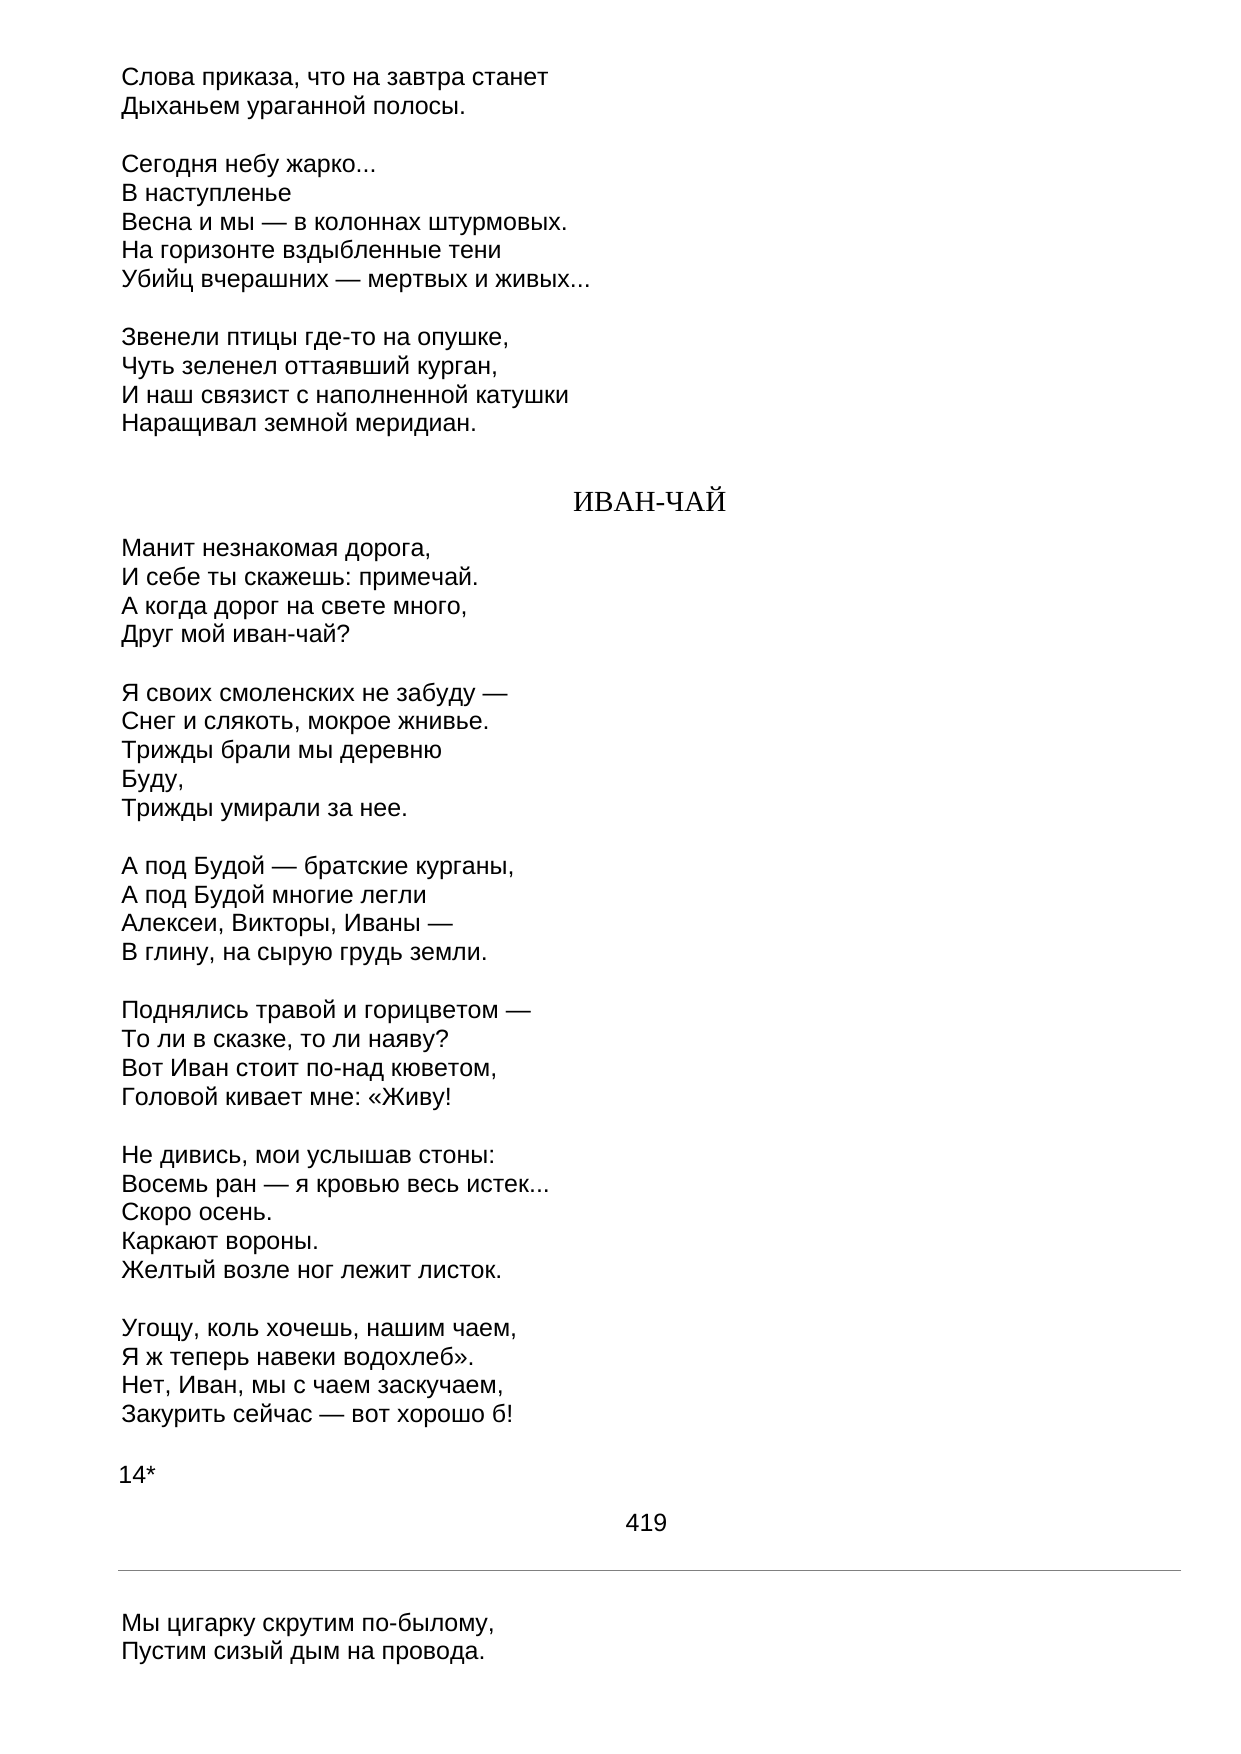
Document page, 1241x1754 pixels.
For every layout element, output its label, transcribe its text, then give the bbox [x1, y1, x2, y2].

subtitle ИВАН-ЧАЙ [118, 484, 1181, 518]
text 419 [118, 1508, 1181, 1537]
text 14* [118, 1460, 1181, 1489]
table_header Слова приказа, что на завтра станет Дыханьем ураганной полосы. Сегодня небу жарко... В наступленье Весна и мы — в колоннах штурмовых. На горизонте вздыбленные тени Убийц вчерашних — мертвых и живых... Звенели птицы где-то на опушке, Чуть зеленел оттаявший курган, И наш связист с наполненной катушки Наращивал земной меридиан. [118, 59, 616, 469]
table_header Мы цигарку скрутим по-былому, Пустим сизый дым на провода. [118, 1605, 578, 1668]
table_header Манит незнакомая дорога, И себе ты скажешь: примечай. А когда дорог на свете много, Друг мой иван-чай? Я своих смоленских не забуду — Снег и слякоть, мокрое жнивье. Трижды брали мы деревню Буду, Трижды умирали за нее. А под Будой — братские курганы, А под Будой многие легли Алексеи, Викторы, Иваны — В глину, на сырую грудь земли. Поднялись травой и горицветом — То ли в сказке, то ли наяву? Вот Иван стоит по-над кюветом, Головой кивает мне: «Живу! Не дивись, мои услышав стоны: Восемь ран — я кровью весь истек... Скоро осень. Каркают вороны. Желтый возле ног лежит листок. Угощу, коль хочешь, нашим чаем, Я ж теперь навеки водохлеб». Нет, Иван, мы с чаем заскучаем, Закурить сейчас — вот хорошо б! [118, 530, 568, 1460]
